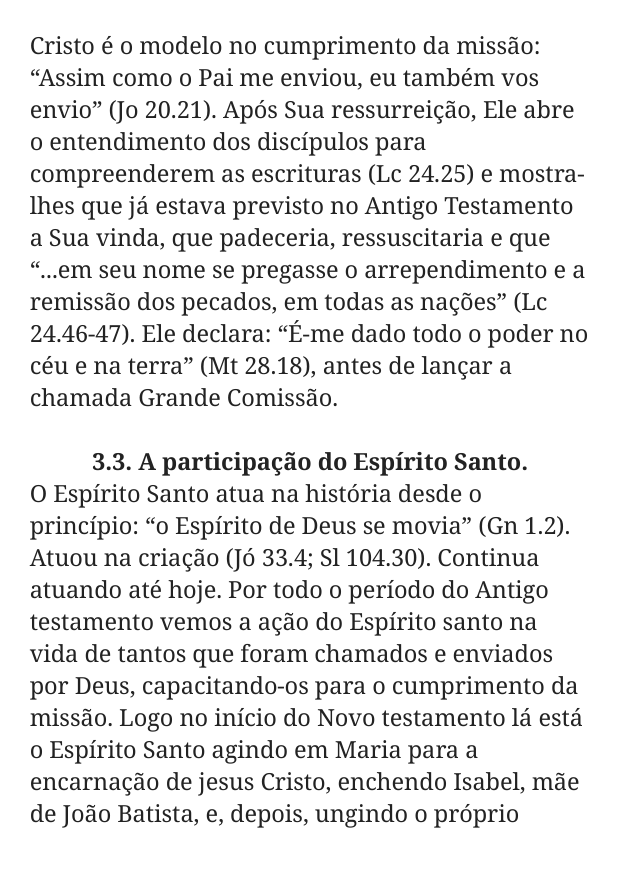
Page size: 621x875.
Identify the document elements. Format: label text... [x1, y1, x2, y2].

text 3.3. A participação do Espírito Santo. [29, 445, 591, 477]
text O Espírito Santo atua na história desde o princípio: “o Espírito de Deus se movia” (Gn 1.2). Atuou na criação (Jó 33.4; Sl 104.30). Continua atuando até hoje. Por todo o período do Antigo testamento vemos a ação do Espírito santo na vida de tantos que foram chamados e enviados por Deus, capacitando-os para o cumprimento da missão. Logo no início do Novo testamento lá está o Espírito Santo agindo em Maria para a encarnação de jesus Cristo, enchendo Isabel, mãe de João Batista, e, depois, ungindo o próprio [29, 477, 591, 829]
text Cristo é o modelo no cumprimento da missão: “Assim como o Pai me enviou, eu também vos envio” (Jo 20.21). Após Sua ressurreição, Ele abre o entendimento dos discípulos para compreenderem as escrituras (Lc 24.25) e mostra-lhes que já estava previsto no Antigo Testamento a Sua vinda, que padeceria, ressuscitaria e que “...em seu nome se pregasse o arrependimento e a remissão dos pecados, em todas as nações” (Lc 24.46-47). Ele declara: “É-me dado todo o poder no céu e na terra” (Mt 28.18), antes de lançar a chamada Grande Comissão. [29, 29, 591, 413]
